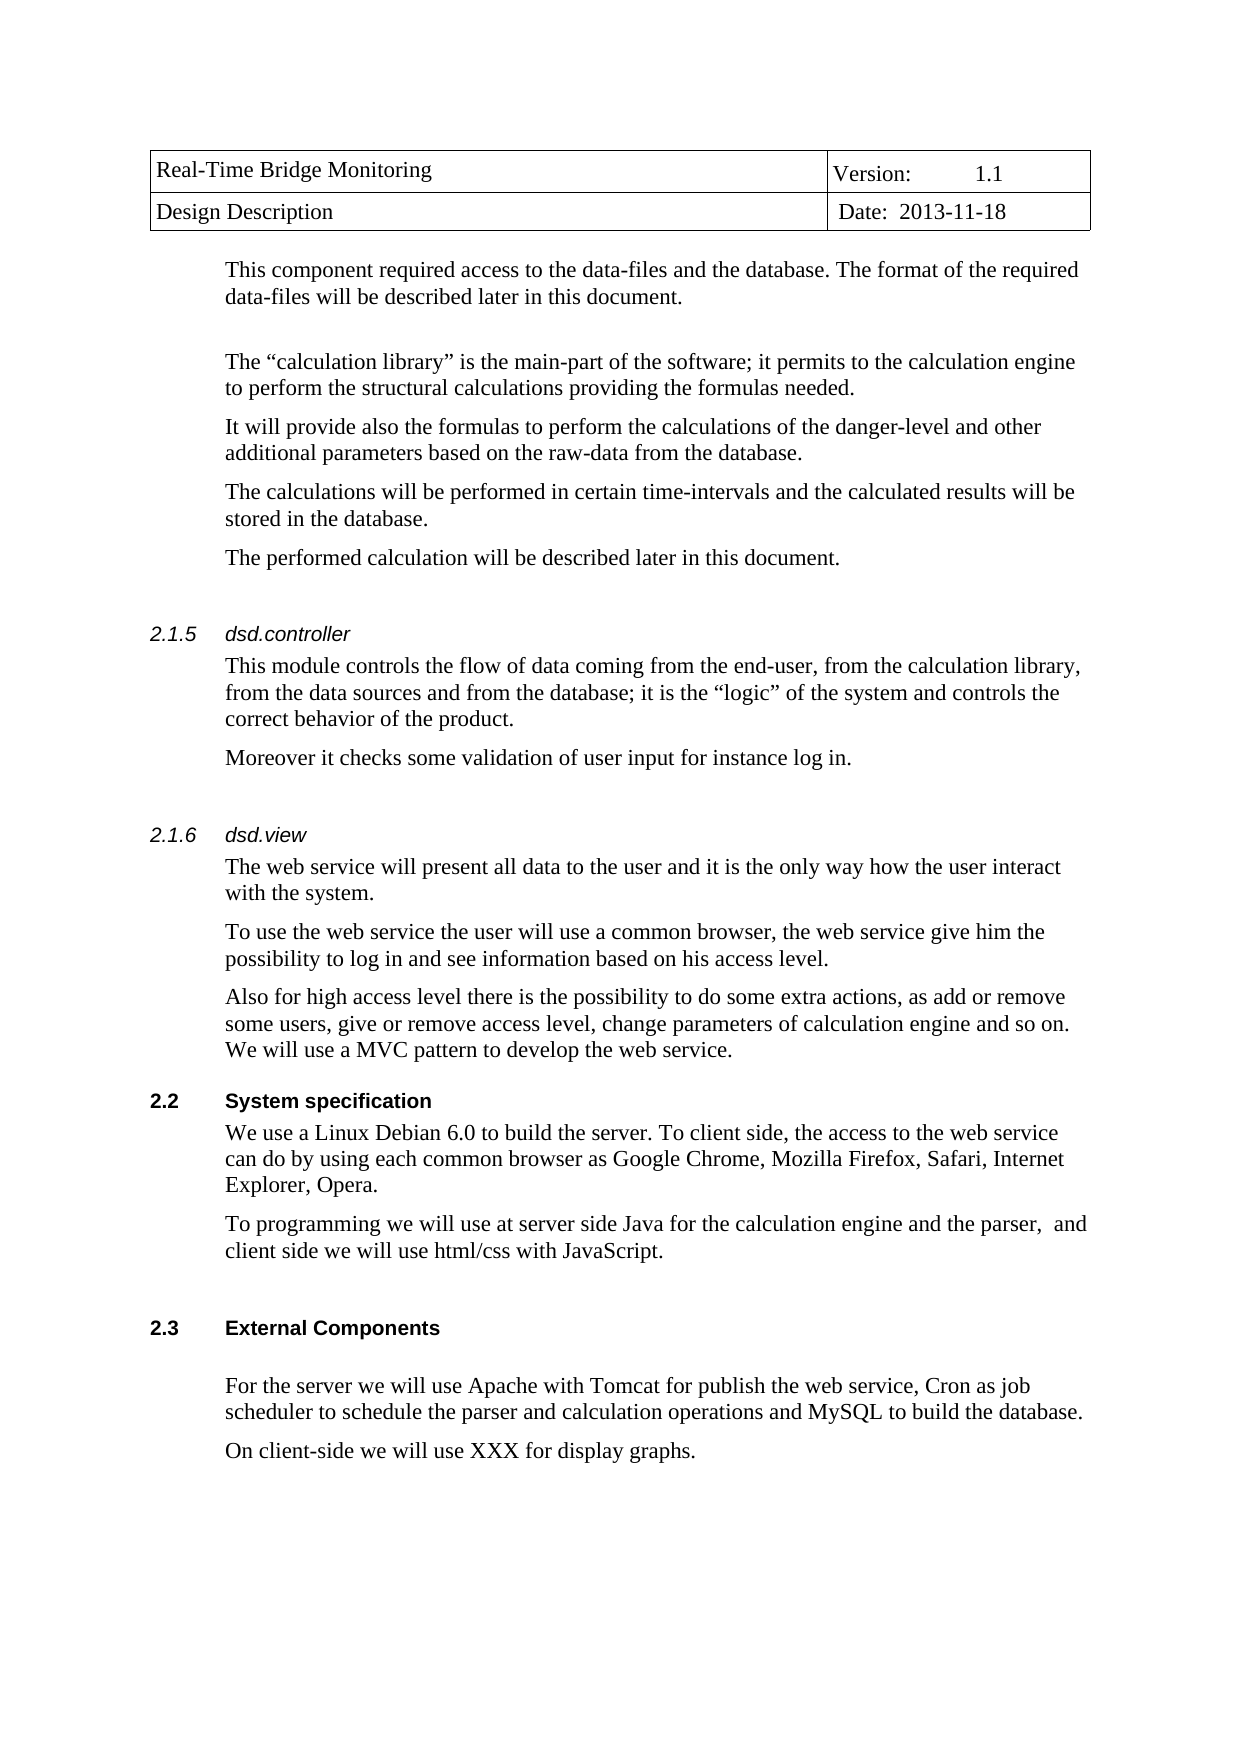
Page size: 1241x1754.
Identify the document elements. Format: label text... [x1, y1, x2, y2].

text This component required access to the data-files and the database. The format of the required data-files will be described later in this document. [225, 256, 1090, 309]
text The performed calculation will be described later in this document. [225, 543, 1090, 570]
text To use the web service the user will use a common browser, the web service give him the possibility to log in and see information based on his access level. [225, 918, 1090, 971]
text This module controls the flow of data coming from the end-user, from the calculation library, from the data sources and from the database; it is the “logic” of the system and controls the correct behavior of the product. [225, 652, 1090, 732]
text The calculations will be performed in certain time-intervals and the calculated results will be stored in the database. [225, 478, 1090, 531]
subtitle System specification [150, 1087, 1090, 1112]
text For the server we will use Apache with Tomcat for publish the web service, Cron as job scheduler to schedule the parser and calculation operations and MySQL to build the database. [225, 1372, 1090, 1425]
text On client-side we will use XXX for display graphs. [225, 1437, 1090, 1463]
text The “calculation library” is the main-part of the software; it permits to the calculation engine to perform the structural calculations providing the formulas needed. [225, 348, 1090, 401]
text It will provide also the formulas to perform the calculations of the danger-level and other additional parameters based on the raw-data from the database. [225, 413, 1090, 466]
text Moreover it checks some validation of user input for instance log in. [225, 744, 1090, 770]
subtitle External Components [150, 1314, 1090, 1339]
text Also for high access level there is the possibility to do some extra actions, as add or remove some users, give or remove access level, change parameters of calculation engine and so on. We will use a MVC pattern to develop the web service. [225, 983, 1090, 1062]
text To programming we will use at server side Java for the calculation engine and the parser, and client side we will use html/css with JavaScript. [225, 1210, 1090, 1263]
text We use a Linux Debian 6.0 to build the server. To client side, the access to the web service can do by using each common browser as Google Chrome, Mozilla Firefox, Safari, Internet Explorer, Opera. [225, 1119, 1090, 1198]
subtitle dsd.controller [150, 621, 1090, 646]
subtitle dsd.view [150, 822, 1090, 847]
text The web service will present all data to the user and it is the only way how the user interact with the system. [225, 853, 1090, 906]
